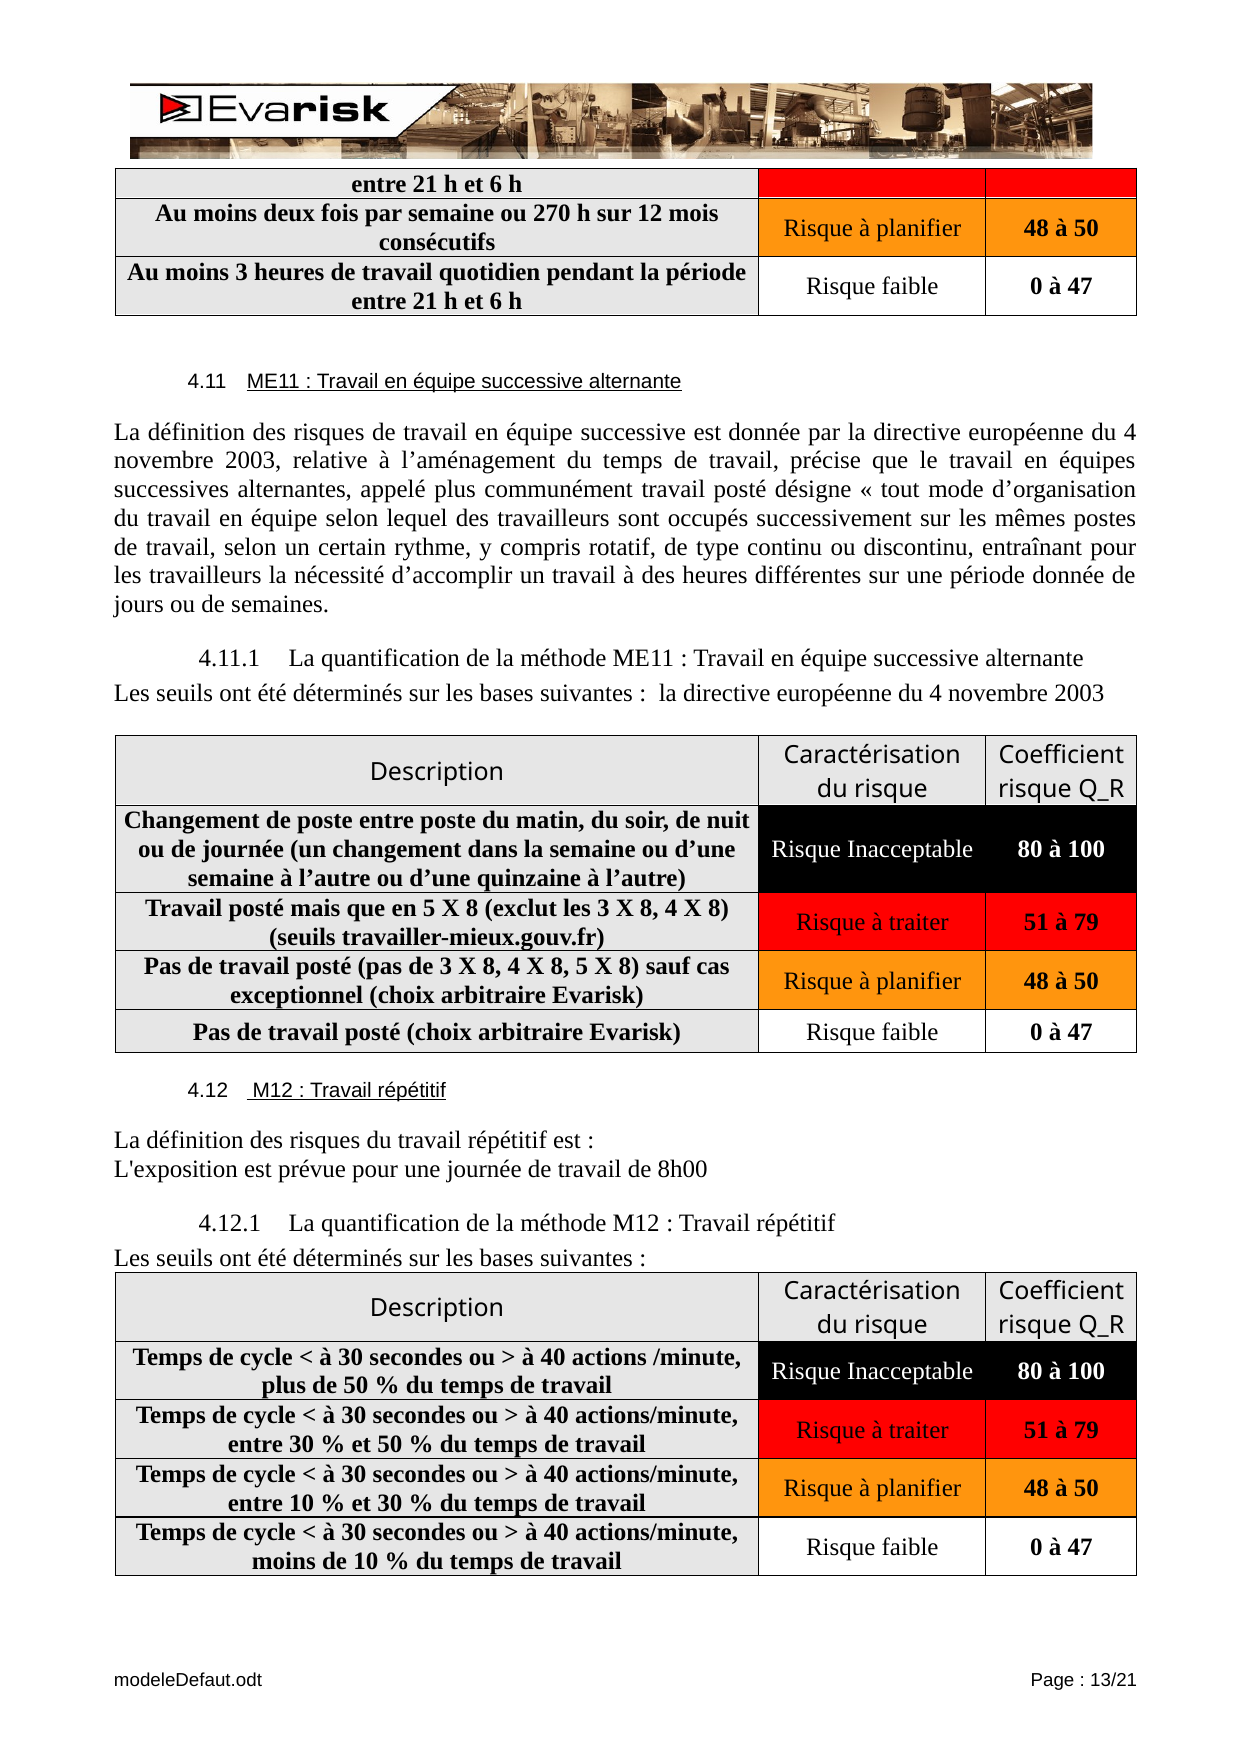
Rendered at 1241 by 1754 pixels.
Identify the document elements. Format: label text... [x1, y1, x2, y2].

table_cell 0 à 47 [986, 257, 1136, 314]
table_cell Risque Inacceptable [759, 806, 985, 892]
table_cell entre 21 h et 6 h [116, 169, 758, 197]
table_cell 0 à 47 [986, 1010, 1136, 1052]
subtitle La quantification de la méthode M12 : Travail répétitif [198, 1208, 1137, 1237]
table_cell Risque à traiter [759, 893, 985, 950]
table_cell 48 à 50 [986, 1459, 1136, 1516]
text Les seuils ont été déterminés sur les bases suivantes : la directive européenne du 4 novembre 2003 [114, 678, 1137, 707]
table_cell Risque à planifier [759, 1459, 985, 1516]
table_header Coefficient risque Q_R [986, 736, 1136, 804]
table_cell [759, 169, 985, 197]
table_header Coefficient risque Q_R [986, 1273, 1136, 1341]
table_cell Pas de travail posté (pas de 3 X 8, 4 X 8, 5 X 8) sauf cas exceptionnel (choix arbitraire Evarisk) [116, 951, 758, 1009]
subtitle M12 : Travail répétitif [187, 1078, 1137, 1102]
subtitle La quantification de la méthode ME11 : Travail en équipe successive alternante [198, 643, 1137, 672]
table_cell Temps de cycle < à 30 secondes ou > à 40 actions/minute, entre 30 % et 50 % du temps de travail [116, 1400, 758, 1458]
table_cell 51 à 79 [986, 893, 1136, 950]
table_cell Risque faible [759, 1010, 985, 1052]
table_cell 80 à 100 [986, 806, 1136, 892]
table_cell Pas de travail posté (choix arbitraire Evarisk) [116, 1010, 758, 1052]
text La définition des risques du travail répétitif est : [114, 1125, 1137, 1154]
subtitle ME11 : Travail en équipe successive alternante [187, 369, 1137, 393]
table_cell Risque faible [759, 1518, 985, 1575]
table_cell 51 à 79 [986, 1400, 1136, 1458]
table_cell Travail posté mais que en 5 X 8 (exclut les 3 X 8, 4 X 8) (seuils travailler-mieux.gouv.fr) [116, 893, 758, 950]
table_cell Risque faible [759, 257, 985, 314]
text La définition des risques de travail en équipe successive est donnée par la directive européenne du 4 novembre 2003, relative à l’aménagement du temps de travail, précise que le travail en équipes successives alternantes, appelé plus communément travail posté désigne « tout mode d’organisation du travail en équipe selon lequel des travailleurs sont occupés successivement sur les mêmes postes de travail, selon un certain rythme, y compris rotatif, de type continu ou discontinu, entraînant pour les travailleurs la nécessité d’accomplir un travail à des heures différentes sur une période donnée de jours ou de semaines. [114, 417, 1137, 618]
table_cell Risque à planifier [759, 951, 985, 1009]
table_header Description [116, 736, 758, 804]
table_cell Au moins deux fois par semaine ou 270 h sur 12 mois consécutifs [116, 199, 758, 256]
table_cell [986, 169, 1136, 197]
table_cell 0 à 47 [986, 1518, 1136, 1575]
table_header Description [116, 1273, 758, 1341]
table_cell Risque à planifier [759, 199, 985, 256]
text L'exposition est prévue pour une journée de travail de 8h00 [114, 1154, 1137, 1183]
table_header Caractérisation du risque [759, 736, 985, 804]
table_header Caractérisation du risque [759, 1273, 985, 1341]
table_cell Risque Inacceptable [759, 1342, 985, 1399]
table_cell 48 à 50 [986, 951, 1136, 1009]
table_cell 48 à 50 [986, 199, 1136, 256]
text Les seuils ont été déterminés sur les bases suivantes : [114, 1243, 1137, 1272]
table_cell 80 à 100 [986, 1342, 1136, 1399]
table_cell Risque à traiter [759, 1400, 985, 1458]
table_cell Temps de cycle < à 30 secondes ou > à 40 actions/minute, entre 10 % et 30 % du temps de travail [116, 1459, 758, 1516]
